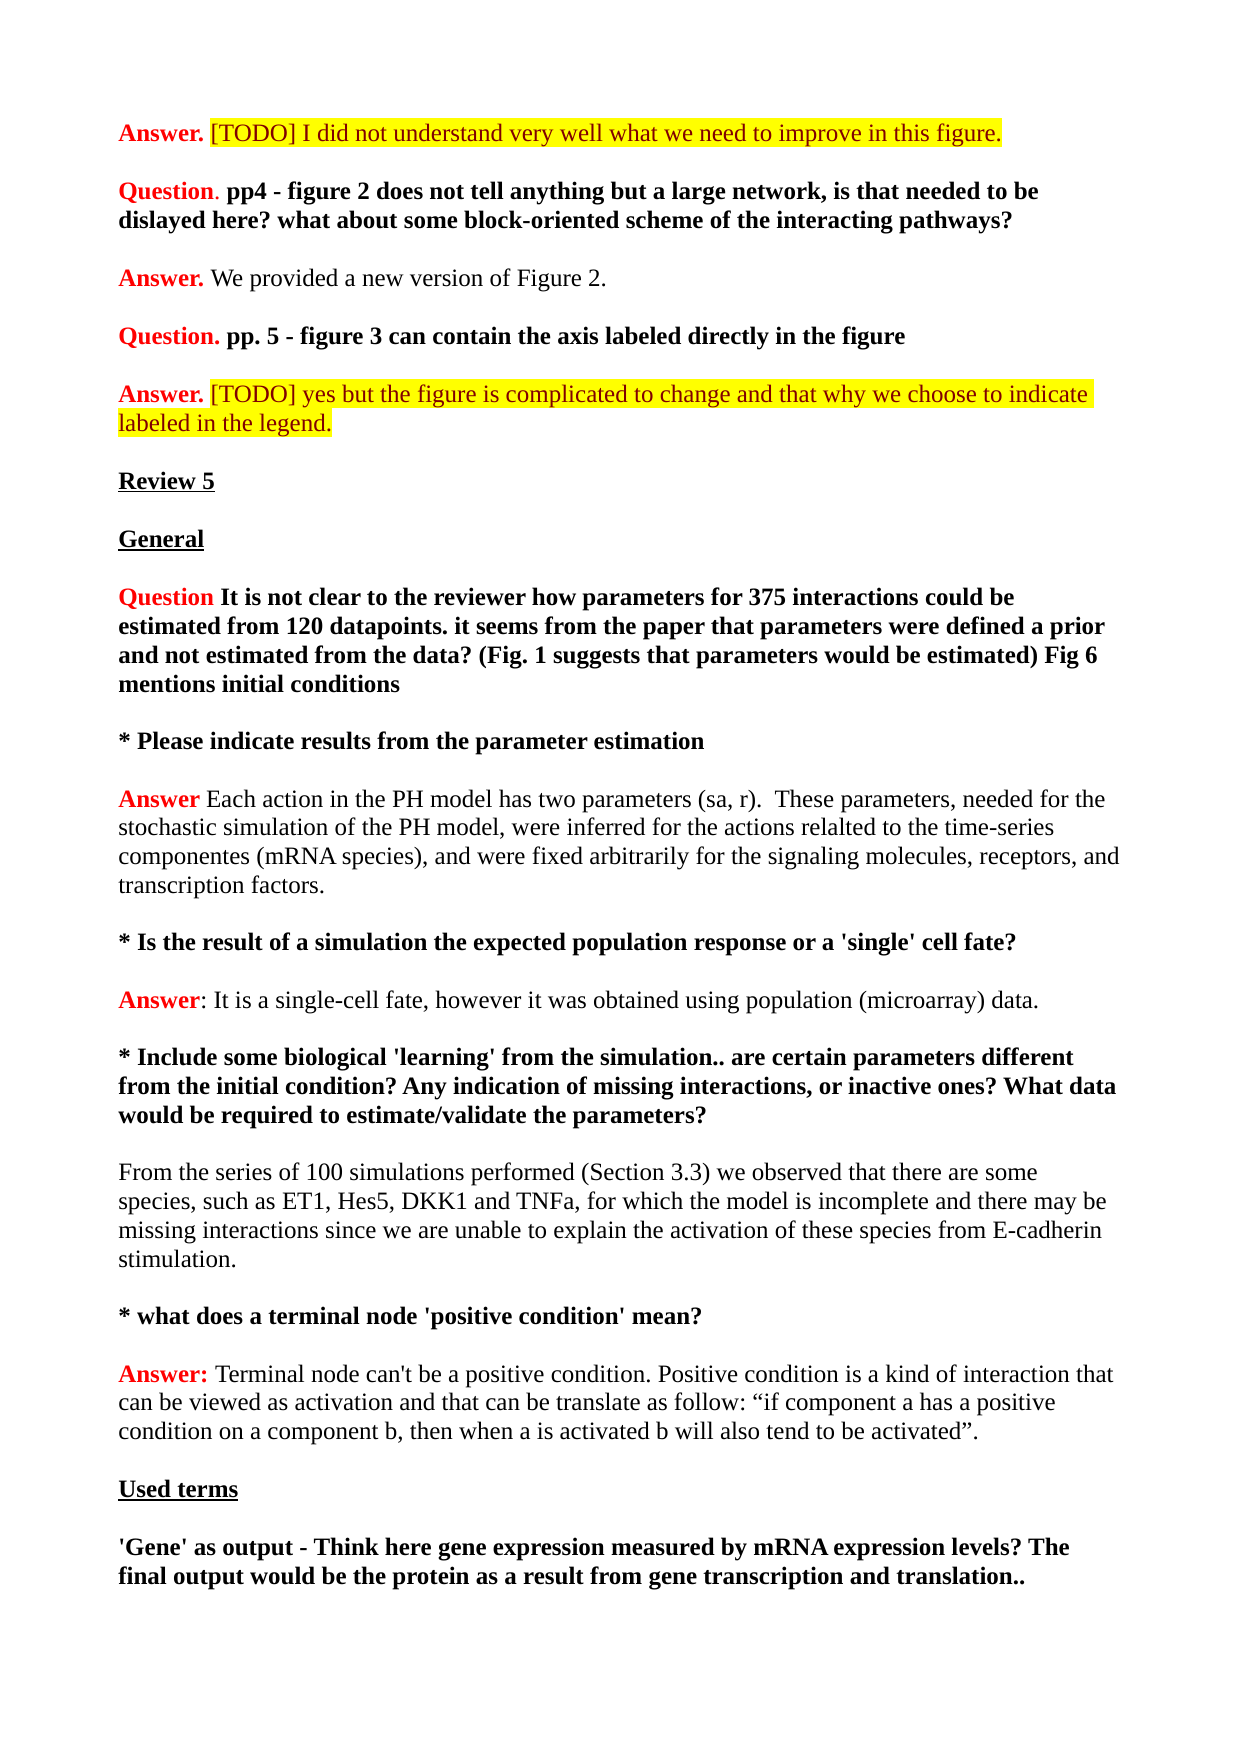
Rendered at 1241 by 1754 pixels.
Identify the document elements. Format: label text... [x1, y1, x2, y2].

text Answer: It is a single-cell fate, however it was obtained using population (microarray) data. [118, 985, 1122, 1014]
text 'Gene' as output - Think here gene expression measured by mRNA expression levels? The final output would be the protein as a result from gene transcription and translation.. [118, 1532, 1122, 1589]
text General [118, 524, 1122, 553]
text Used terms [118, 1474, 1122, 1503]
text Answer: Terminal node can't be a positive condition. Positive condition is a kind of interaction that can be viewed as activation and that can be translate as follow: “if component a has a positive condition on a component b, then when a is activated b will also tend to be activated”. [118, 1359, 1122, 1445]
text From the series of 100 simulations performed (Section 3.3) we observed that there are some species, such as ET1, Hes5, DKK1 and TNFa, for which the model is incomplete and there may be missing interactions since we are unable to explain the activation of these species from E-cadherin stimulation. [118, 1157, 1122, 1272]
text Question It is not clear to the reviewer how parameters for 375 interactions could be estimated from 120 datapoints. it seems from the paper that parameters were defined a prior and not estimated from the data? (Fig. 1 suggests that parameters would be estimated) Fig 6 mentions initial conditions [118, 582, 1122, 697]
text Answer. [TODO] yes but the figure is complicated to change and that why we choose to indicate labeled in the legend. [118, 379, 1122, 437]
text Review 5 [118, 466, 1122, 495]
text Answer Each action in the PH model has two parameters (sa, r). These parameters, needed for the stochastic simulation of the PH model, were inferred for the actions relalted to the time-series componentes (mRNA species), and were fixed arbitrarily for the signaling molecules, receptors, and transcription factors. [118, 784, 1122, 899]
text Question. pp. 5 - figure 3 can contain the axis labeled directly in the figure [118, 321, 1122, 349]
text * what does a terminal node 'positive condition' mean? [118, 1301, 1122, 1330]
text Answer. [TODO] I did not understand very well what we need to improve in this figure. [118, 118, 1122, 147]
text * Is the result of a simulation the expected population response or a 'single' cell fate? [118, 927, 1122, 956]
text Question. pp4 - figure 2 does not tell anything but a large network, is that needed to be dislayed here? what about some block-oriented scheme of the interacting pathways? [118, 176, 1122, 234]
text * Include some biological 'learning' from the simulation.. are certain parameters different from the initial condition? Any indication of missing interactions, or inactive ones? What data would be required to estimate/validate the parameters? [118, 1042, 1122, 1129]
text Answer. We provided a new version of Figure 2. [118, 263, 1122, 291]
text * Please indicate results from the parameter estimation [118, 726, 1122, 755]
